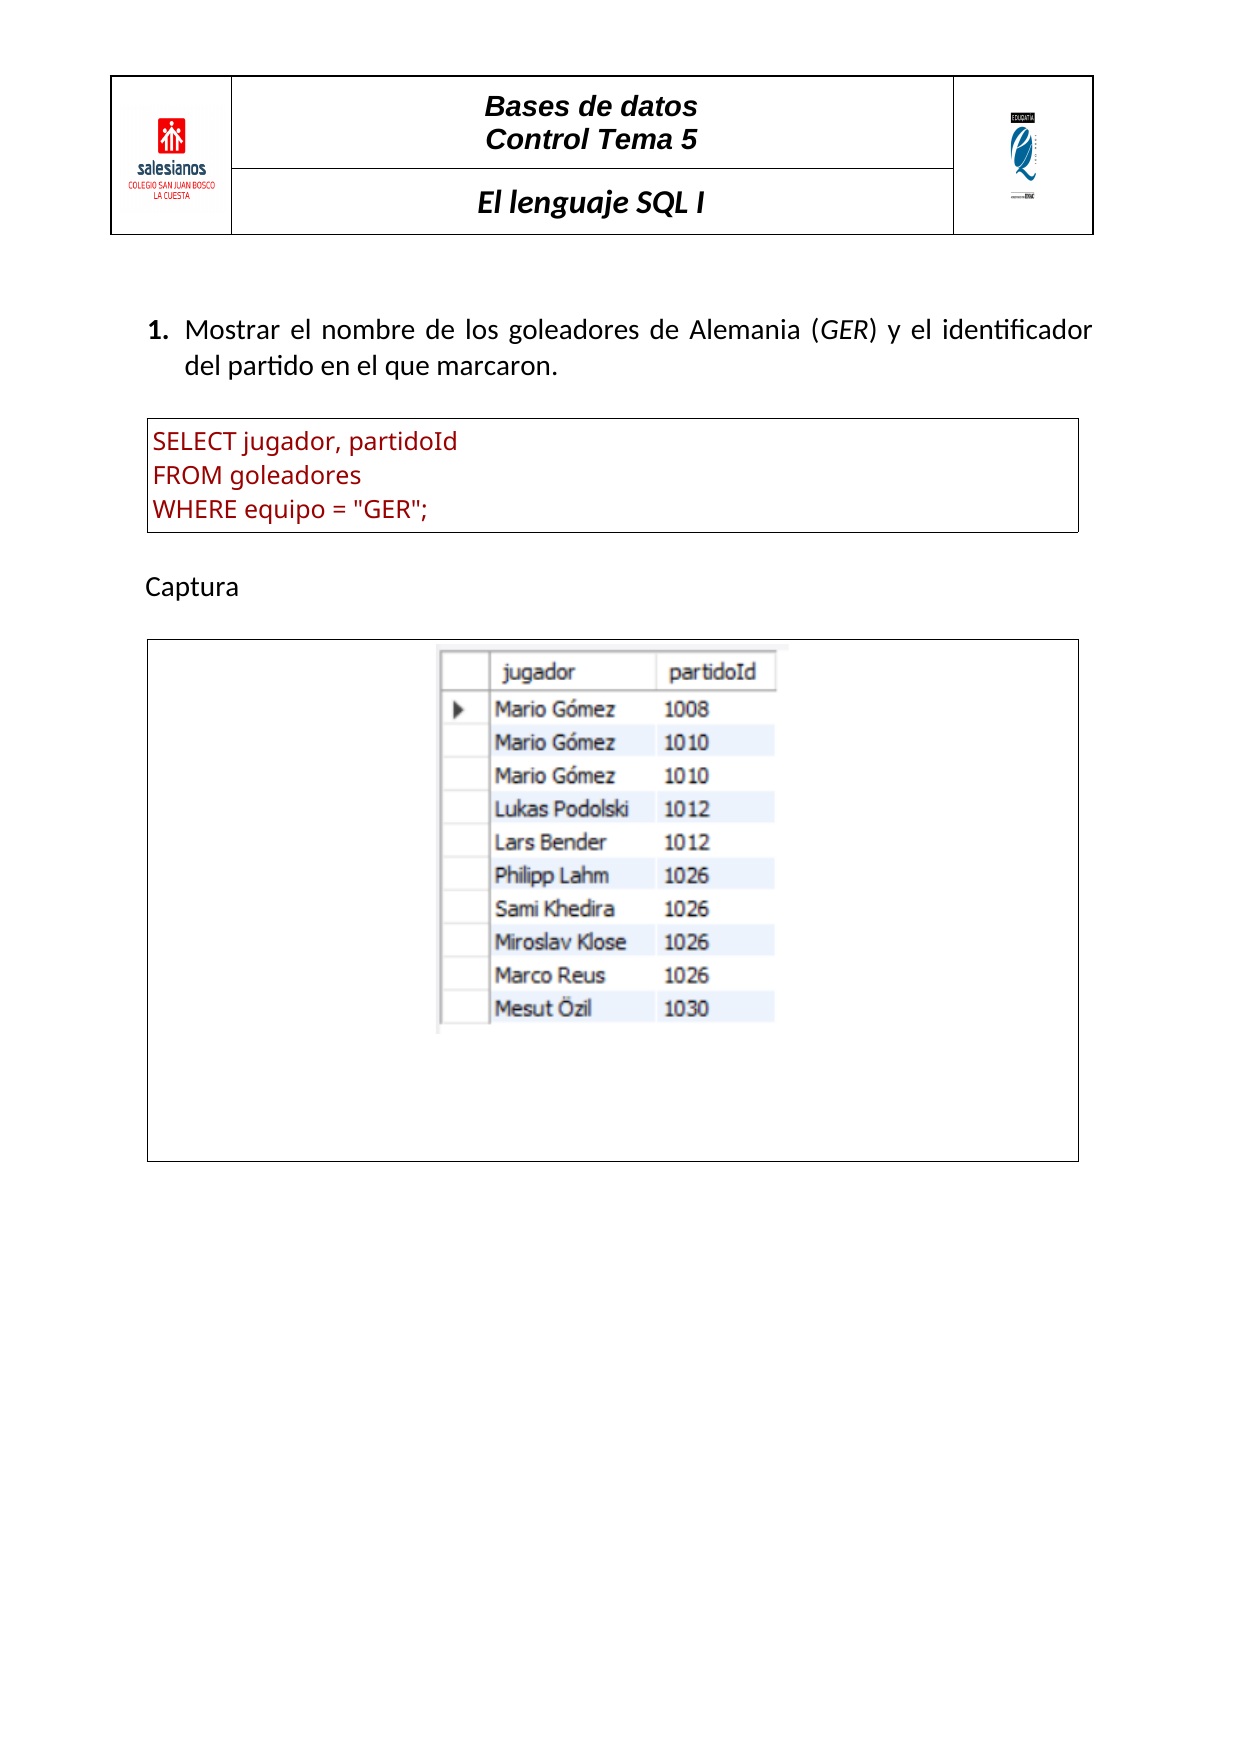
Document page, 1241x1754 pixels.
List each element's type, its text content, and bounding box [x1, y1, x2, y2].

list Mostrar el nombre de los goleadores de Alemania (GER) y el identificador del partido en el que marcaron. [147, 311, 1093, 382]
text Captura [145, 568, 1093, 603]
picture [119, 105, 227, 213]
table_header [148, 640, 1078, 1161]
picture [1010, 112, 1037, 199]
picture [435, 644, 789, 1034]
table_header SELECT jugador, partidoId FROM goleadores WHERE equipo = "GER"; [148, 419, 1078, 532]
